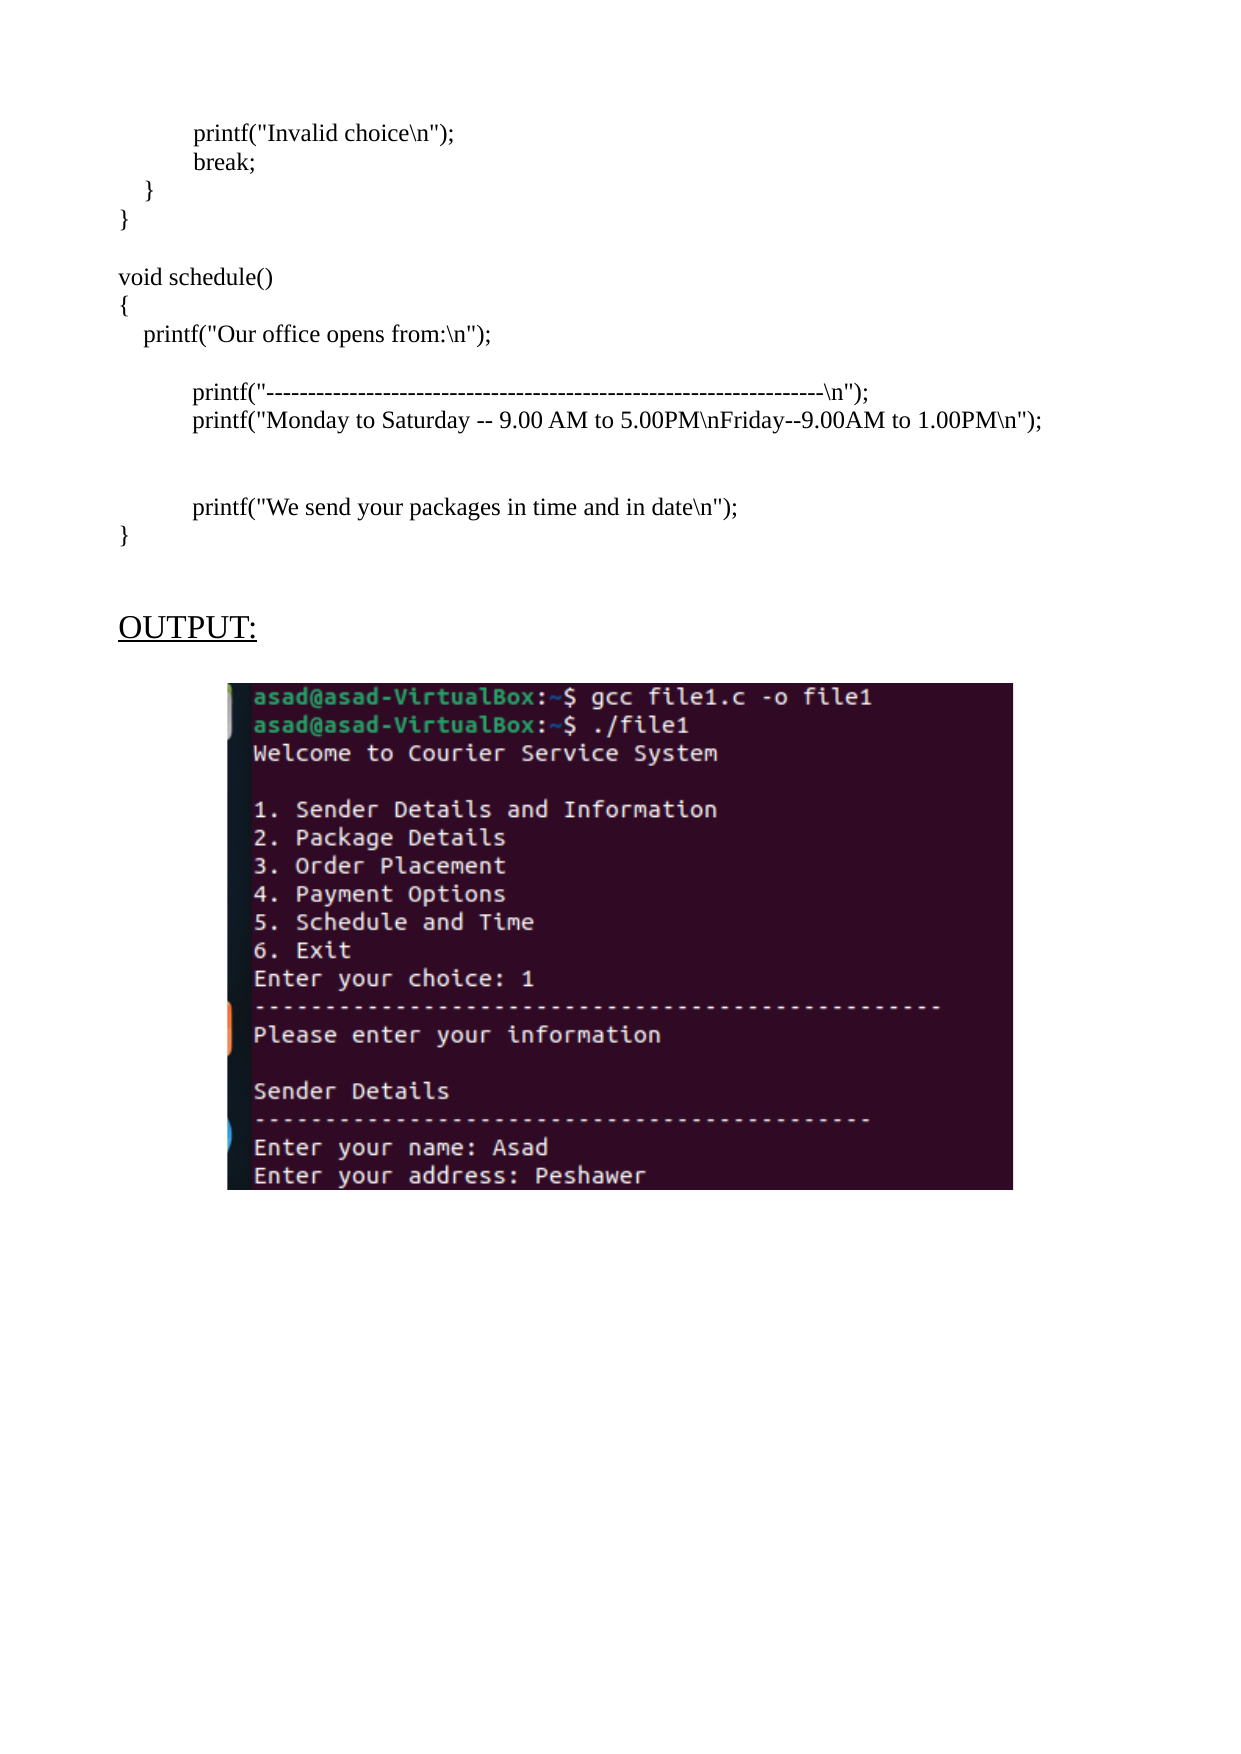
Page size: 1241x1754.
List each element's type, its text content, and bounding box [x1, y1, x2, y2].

text printf("-------------------------------------------------------------------\n"); [118, 377, 1122, 406]
text OUTPUT: [118, 607, 1122, 645]
text } [118, 176, 1122, 204]
picture [227, 683, 1014, 1190]
text printf("We send your packages in time and in date\n"); [118, 492, 1122, 521]
text void schedule() [118, 262, 1122, 291]
text break; [118, 147, 1122, 176]
text printf("Our office opens from:\n"); [118, 319, 1122, 348]
text printf("Monday to Saturday -- 9.00 AM to 5.00PM\nFriday--9.00AM to 1.00PM\n"); [118, 406, 1122, 434]
text } [118, 521, 1122, 549]
text { [118, 291, 1122, 319]
text printf("Invalid choice\n"); [118, 118, 1122, 147]
text } [118, 204, 1122, 233]
